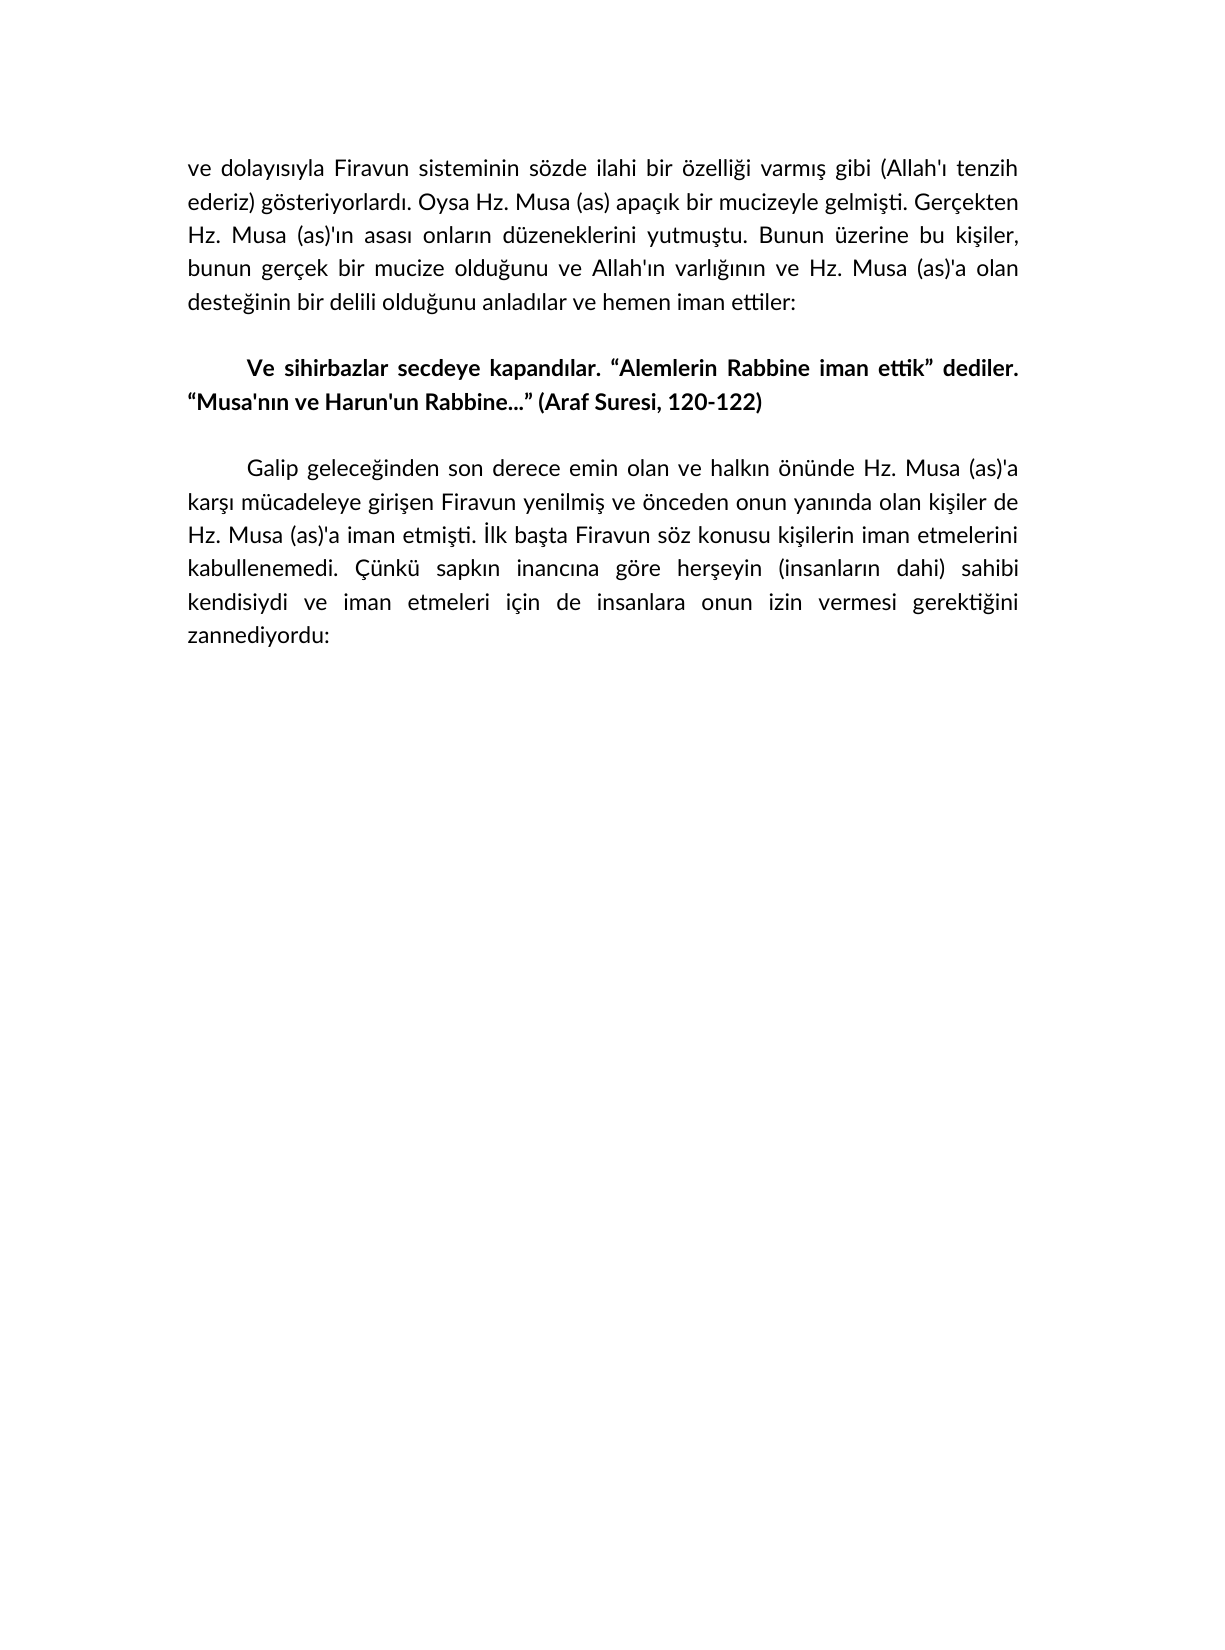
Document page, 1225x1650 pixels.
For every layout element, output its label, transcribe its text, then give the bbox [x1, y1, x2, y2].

text ve dolayısıyla Firavun sisteminin sözde ilahi bir özelliği varmış gibi (Allah'ı tenzih ederiz) gösteriyorlardı. Oysa Hz. Musa (as) apaçık bir mucizeyle gelmişti. Gerçekten Hz. Musa (as)'ın asası onların düzeneklerini yutmuştu. Bunun üzerine bu kişiler, bunun gerçek bir mucize olduğunu ve Allah'ın varlığının ve Hz. Musa (as)'a olan desteğinin bir delili olduğunu anladılar ve hemen iman ettiler: [187, 150, 1020, 317]
text Galip geleceğinden son derece emin olan ve halkın önünde Hz. Musa (as)'a karşı mücadeleye girişen Firavun yenilmiş ve önceden onun yanında olan kişiler de Hz. Musa (as)'a iman etmişti. İlk başta Firavun söz konusu kişilerin iman etmelerini kabullenemedi. Çünkü sapkın inancına göre herşeyin (insanların dahi) sahibi kendisiydi ve iman etmeleri için de insanlara onun izin vermesi gerektiğini zannediyordu: [187, 450, 1020, 650]
text Ve sihirbazlar secdeye kapandılar. “Alemlerin Rabbine iman ettik” dediler. “Musa'nın ve Harun'un Rabbine...” (Araf Suresi, 120-122) [187, 350, 1020, 417]
